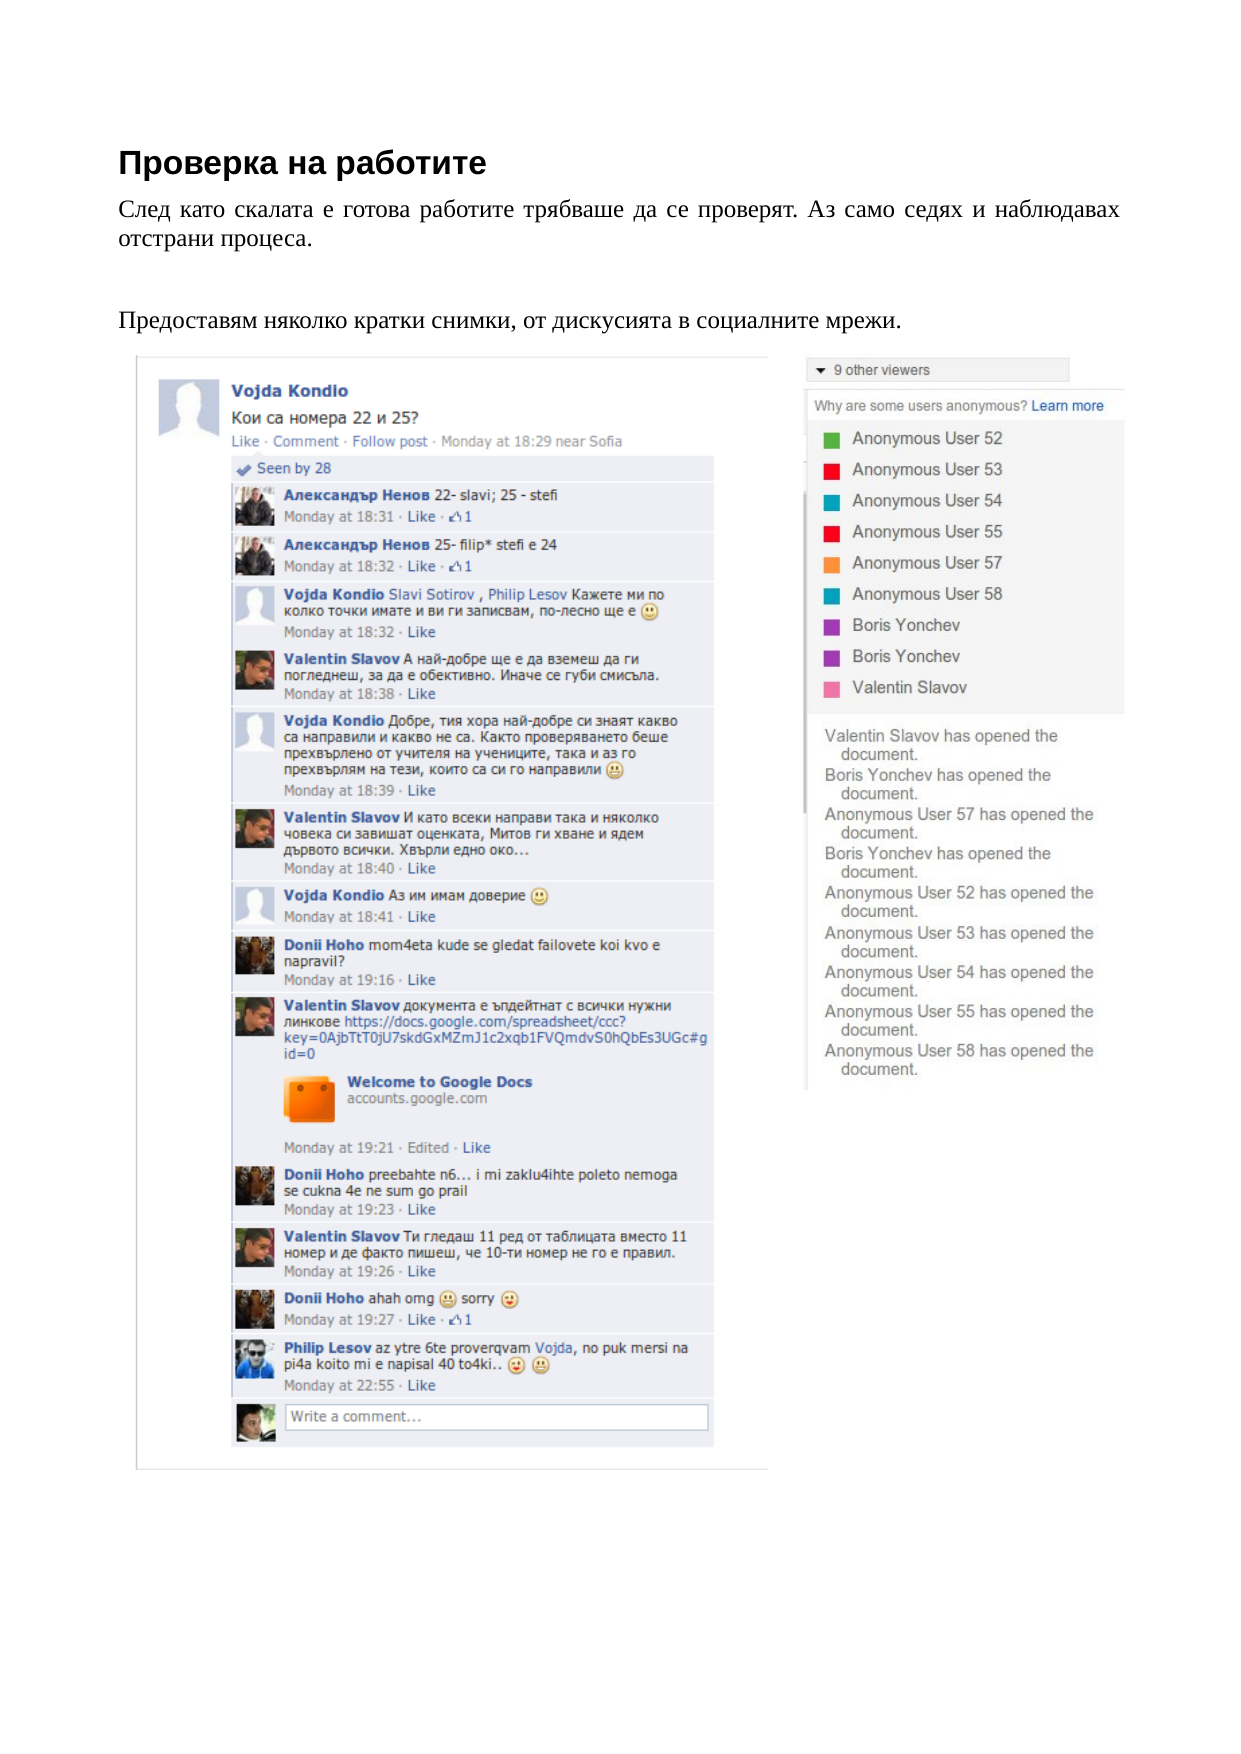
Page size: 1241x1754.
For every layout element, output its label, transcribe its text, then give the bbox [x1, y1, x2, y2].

picture [132, 355, 776, 1470]
subtitle Проверка на работите [118, 143, 1122, 182]
text След като скалата е готова работите трябваше да се проверят. Аз само седях и наблюдавах отстрани процеса. [118, 194, 1122, 252]
text Предоставям няколко кратки снимки, от дискусията в социалните мрежи. [118, 306, 1122, 334]
picture [803, 352, 1125, 1090]
